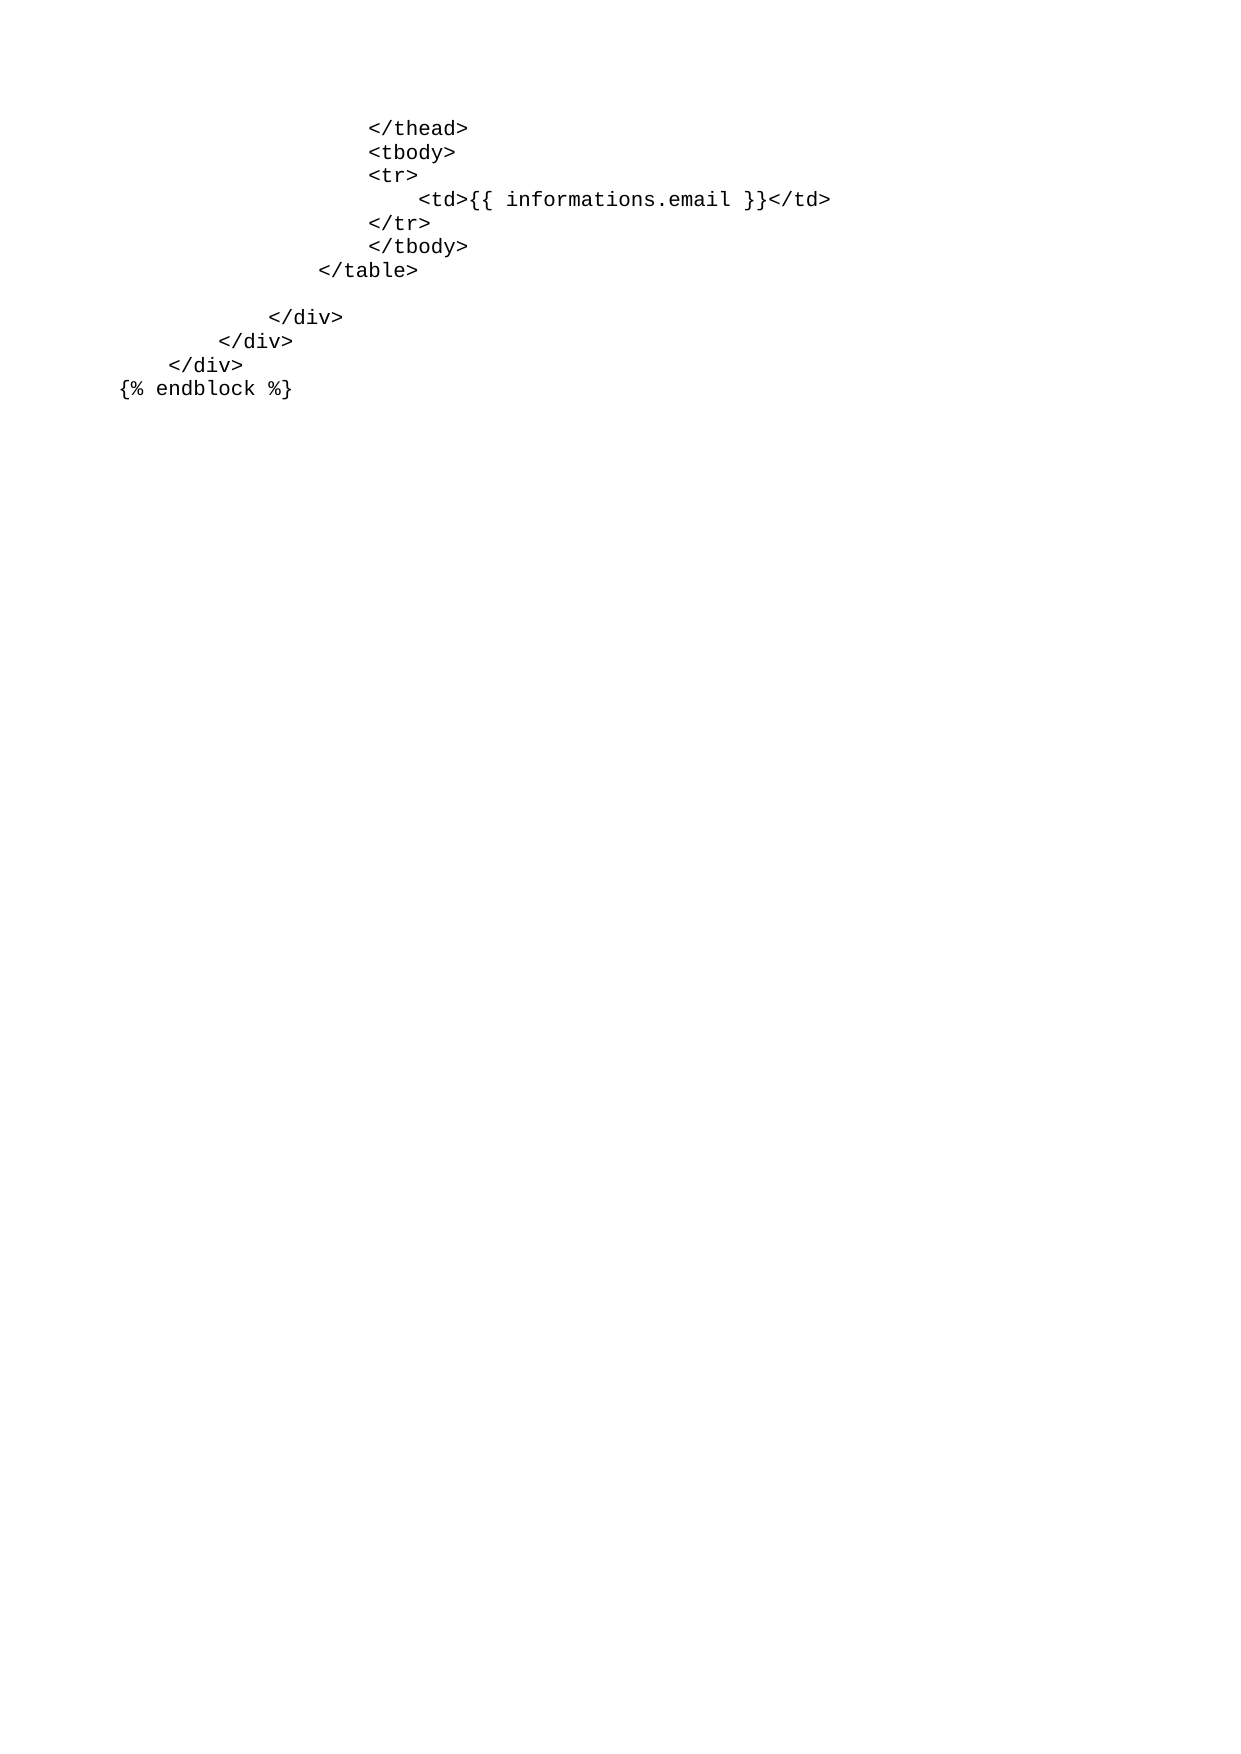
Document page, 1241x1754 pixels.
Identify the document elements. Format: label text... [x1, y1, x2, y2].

text </div> [118, 331, 1122, 354]
text <tr> [118, 165, 1122, 189]
text <td>{{ informations.email }}</td> [118, 189, 1122, 213]
text </thead> [118, 118, 1122, 142]
text </div> [118, 307, 1122, 331]
text </table> [118, 260, 1122, 284]
text <tbody> [118, 142, 1122, 165]
text {% endblock %} [118, 378, 1122, 402]
text </div> [118, 354, 1122, 378]
text </tbody> [118, 236, 1122, 260]
text </tr> [118, 213, 1122, 236]
